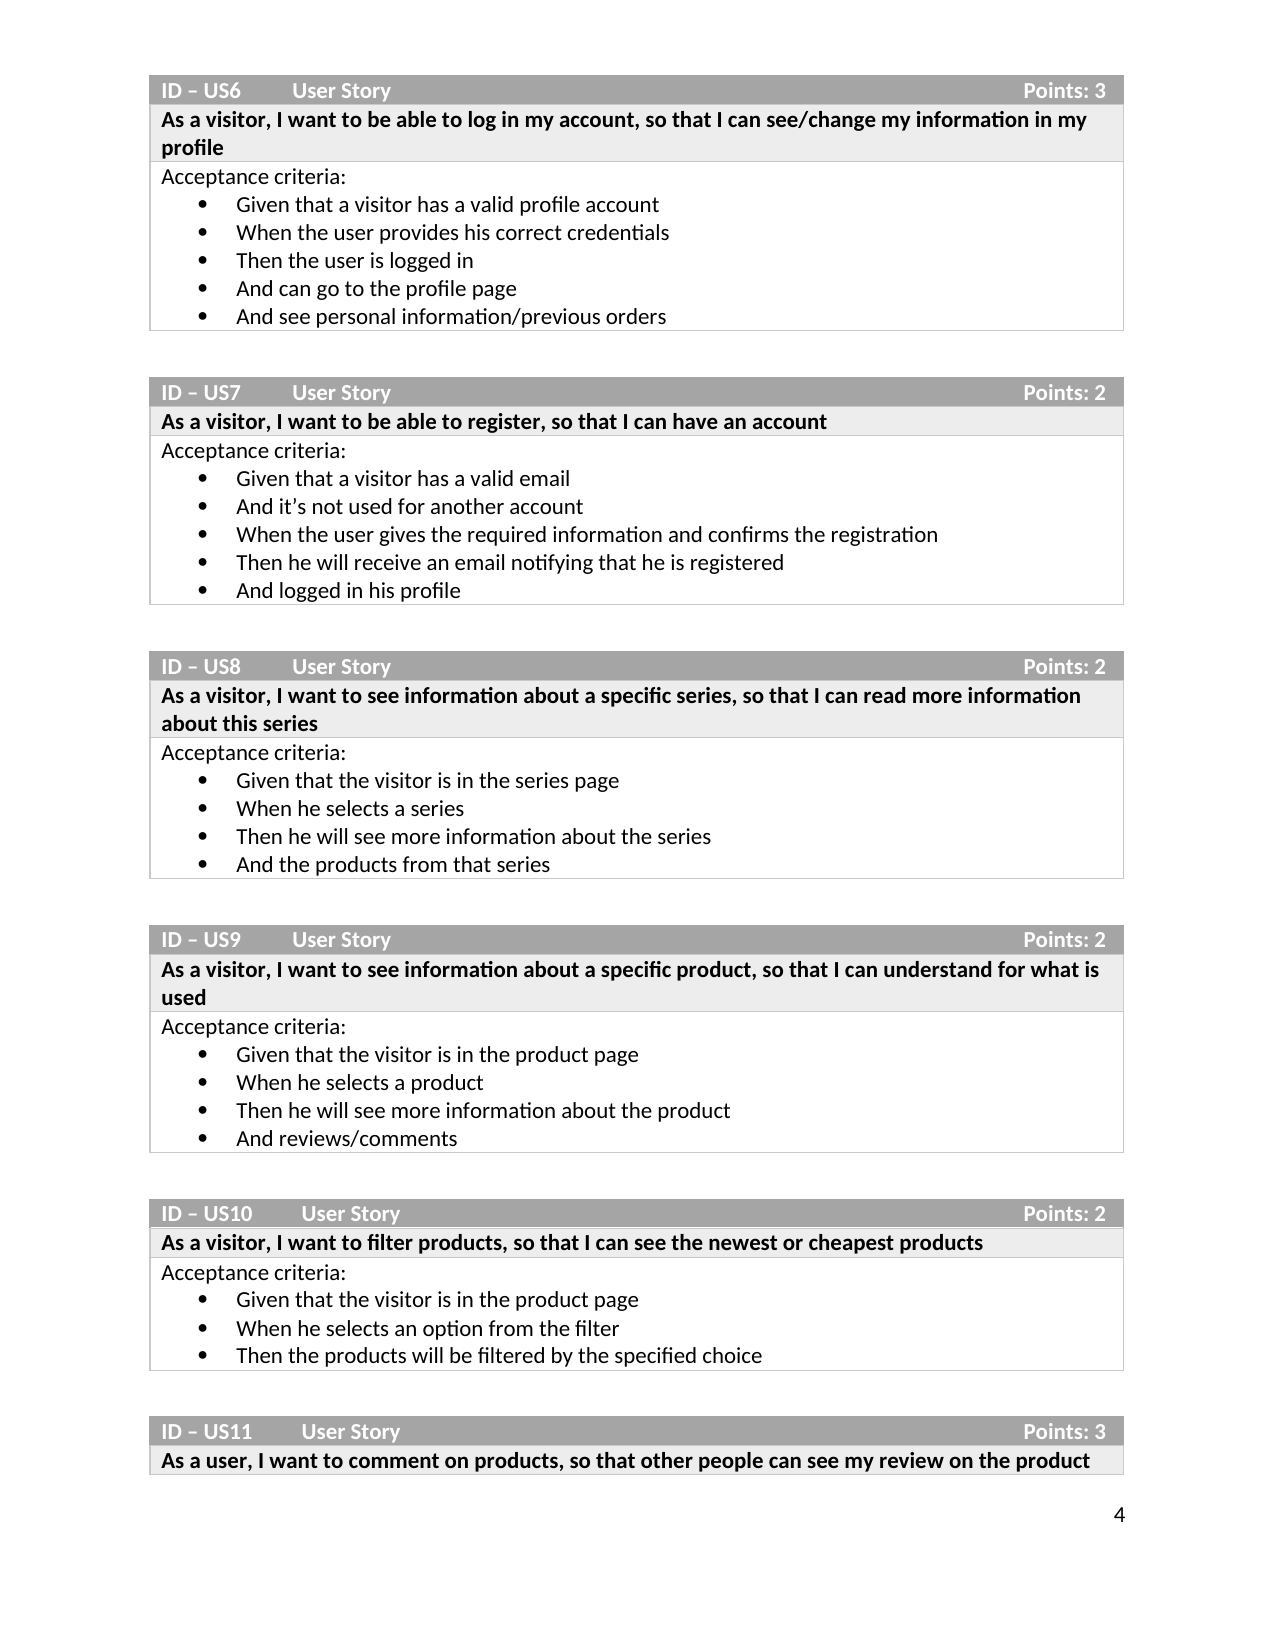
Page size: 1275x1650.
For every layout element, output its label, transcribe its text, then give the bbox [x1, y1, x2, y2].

table_cell Acceptance criteria: Given that a visitor has a valid email And it’s not used for another account When the user gives the required information and confirms the registration Then he will receive an email notifying that he is registered And logged in his profile [151, 436, 1123, 604]
table_cell As a visitor, I want to see information about a specific product, so that I can understand for what is used [151, 955, 1123, 1011]
table_header Points: 2 [1012, 926, 1123, 954]
table_header User Story [290, 1200, 1012, 1227]
table_header ID – US9 [151, 926, 281, 954]
table_header Points: 2 [1012, 652, 1123, 680]
table_cell Acceptance criteria: Given that the visitor is in the product page When he selects an option from the filter Then the products will be filtered by the specified choice [151, 1258, 1123, 1370]
table_cell As a visitor, I want to filter products, so that I can see the newest or cheapest products [151, 1229, 1123, 1257]
table_cell As a visitor, I want to be able to register, so that I can have an account [151, 407, 1123, 435]
table_header ID – US8 [151, 652, 281, 680]
table_header User Story [281, 652, 1012, 680]
table_header Points: 3 [1012, 76, 1123, 104]
table_header ID – US7 [151, 378, 281, 406]
table_cell As a visitor, I want to see information about a specific series, so that I can read more information about this series [151, 681, 1123, 737]
table_cell As a visitor, I want to be able to log in my account, so that I can see/change my information in my profile [151, 105, 1123, 161]
table_header User Story [281, 378, 1012, 406]
table_header User Story [290, 1417, 1012, 1445]
table_header Points: 2 [1012, 1200, 1123, 1227]
table_cell Acceptance criteria: Given that the visitor is in the product page When he selects a product Then he will see more information about the product And reviews/comments [151, 1012, 1123, 1152]
table_header ID – US10 [151, 1200, 290, 1227]
table_header User Story [281, 76, 1012, 104]
table_cell Acceptance criteria: Given that a visitor has a valid profile account When the user provides his correct credentials Then the user is logged in And can go to the profile page And see personal information/previous orders [151, 162, 1123, 330]
table_header ID – US11 [151, 1417, 290, 1445]
table_header Points: 2 [1012, 378, 1123, 406]
table_header Points: 3 [1012, 1417, 1123, 1445]
table_header User Story [281, 926, 1012, 954]
table_header ID – US6 [151, 76, 281, 104]
table_cell As a user, I want to comment on products, so that other people can see my review on the product [151, 1446, 1123, 1474]
table_cell Acceptance criteria: Given that the visitor is in the series page When he selects a series Then he will see more information about the series And the products from that series [151, 738, 1123, 878]
